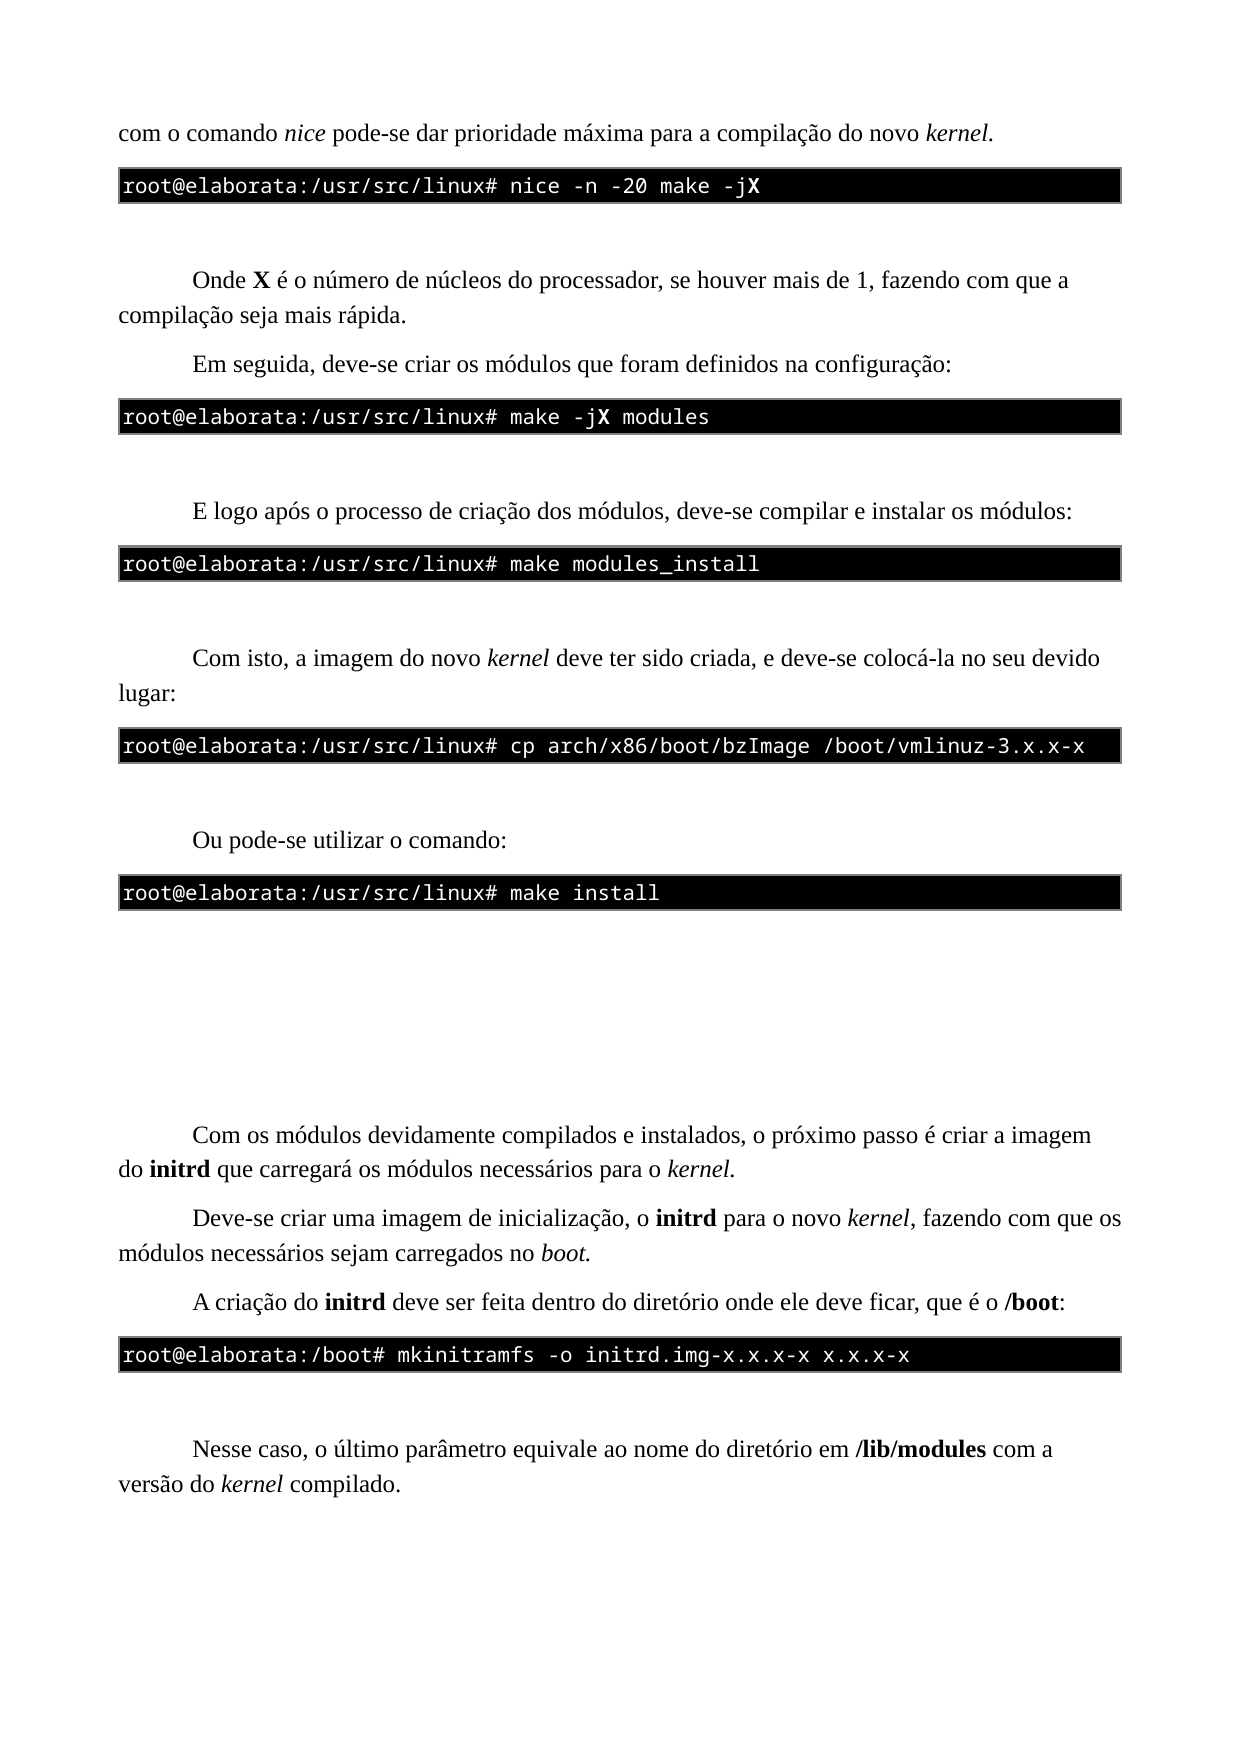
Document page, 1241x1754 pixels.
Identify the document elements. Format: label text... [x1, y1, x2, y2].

text Onde X é o número de núcleos do processador, se houver mais de 1, fazendo com que a compilação seja mais rápida. [118, 265, 1122, 329]
text root@elaborata:/boot# mkinitramfs -o initrd.img-x.x.x-x x.x.x-x [120, 1338, 1120, 1371]
text root@elaborata:/usr/src/linux# nice -n -20 make -jX [120, 169, 1120, 202]
text E logo após o processo de criação dos módulos, deve-se compilar e instalar os módulos: [118, 496, 1122, 525]
text root@elaborata:/usr/src/linux# make modules_install [120, 548, 1120, 580]
text Deve-se criar uma imagem de inicialização, o initrd para o novo kernel, fazendo com que os módulos necessários sejam carregados no boot. [118, 1203, 1122, 1267]
text root@elaborata:/usr/src/linux# make -jX modules [120, 400, 1120, 433]
text root@elaborata:/usr/src/linux# make install [120, 876, 1120, 909]
text A criação do initrd deve ser feita dentro do diretório onde ele deve ficar, que é o /boot: [118, 1287, 1122, 1316]
text root@elaborata:/usr/src/linux# cp arch/x86/boot/bzImage /boot/vmlinuz-3.x.x-x [120, 729, 1120, 762]
text Com os módulos devidamente compilados e instalados, o próximo passo é criar a imagem do initrd que carregará os módulos necessários para o kernel. [118, 1120, 1122, 1183]
text Em seguida, deve-se criar os módulos que foram definidos na configuração: [118, 349, 1122, 378]
text com o comando nice pode-se dar prioridade máxima para a compilação do novo kernel. [118, 118, 1122, 147]
text Nesse caso, o último parâmetro equivale ao nome do diretório em /lib/modules com a versão do kernel compilado. [118, 1434, 1122, 1497]
text Ou pode-se utilizar o comando: [118, 825, 1122, 854]
text Com isto, a imagem do novo kernel deve ter sido criada, e deve-se colocá-la no seu devido lugar: [118, 643, 1122, 707]
